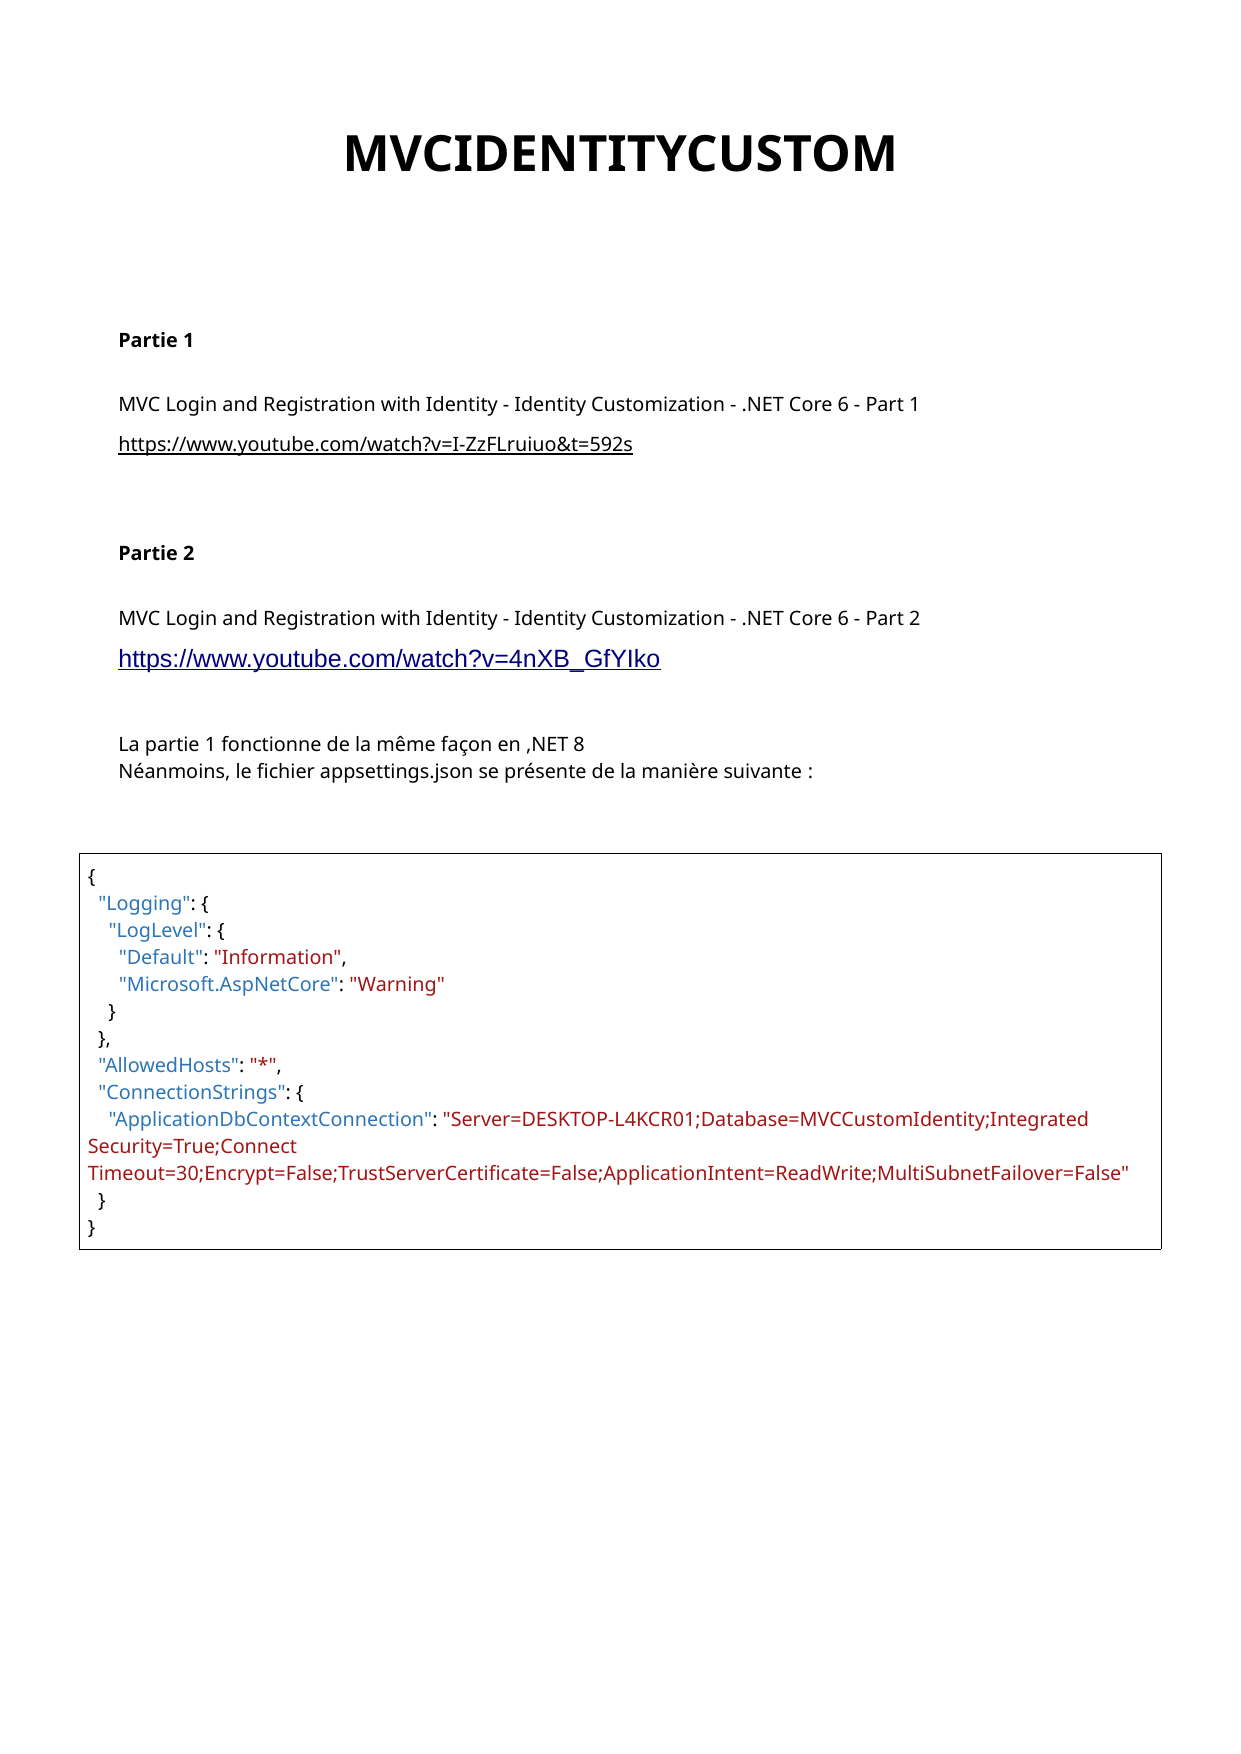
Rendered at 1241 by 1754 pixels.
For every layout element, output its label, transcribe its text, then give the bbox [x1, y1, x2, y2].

text "Microsoft.AspNetCore": "Warning" [88, 970, 1152, 997]
text }, [88, 1024, 1152, 1051]
text } [88, 1186, 1152, 1213]
subtitle Partie 2 [118, 540, 1140, 567]
text "Logging": { [88, 889, 1152, 916]
text } [88, 997, 1152, 1024]
text https://www.youtube.com/watch?v=I-ZzFLruiuo&t=592s [118, 430, 1122, 457]
text "ApplicationDbContextConnection": "Server=DESKTOP-L4KCR01;Database=MVCCustomIdentity;Integrated Security=True;Connect Timeout=30;Encrypt=False;TrustServerCertificate=False;ApplicationIntent=ReadWrite;MultiSubnetFailover=False" [88, 1105, 1152, 1186]
text "AllowedHosts": "*", [88, 1051, 1152, 1078]
text https://www.youtube.com/watch?v=4nXB_GfYIko [118, 644, 1122, 672]
text Néanmoins, le fichier appsettings.json se présente de la manière suivante : [118, 757, 1122, 784]
subtitle MVC Login and Registration with Identity - Identity Customization - .NET Core 6 - Part 1 [118, 391, 1140, 418]
text MVCIDENTITYCustom [118, 118, 1122, 186]
text "LogLevel": { [88, 916, 1152, 943]
subtitle Partie 1 [118, 326, 1140, 353]
text "Default": "Information", [88, 943, 1152, 970]
text { [88, 862, 1152, 889]
text } [88, 1213, 1152, 1240]
text "ConnectionStrings": { [88, 1078, 1152, 1105]
text La partie 1 fonctionne de la même façon en ,NET 8 [118, 730, 1122, 757]
subtitle MVC Login and Registration with Identity - Identity Customization - .NET Core 6 - Part 2 [118, 604, 1140, 631]
